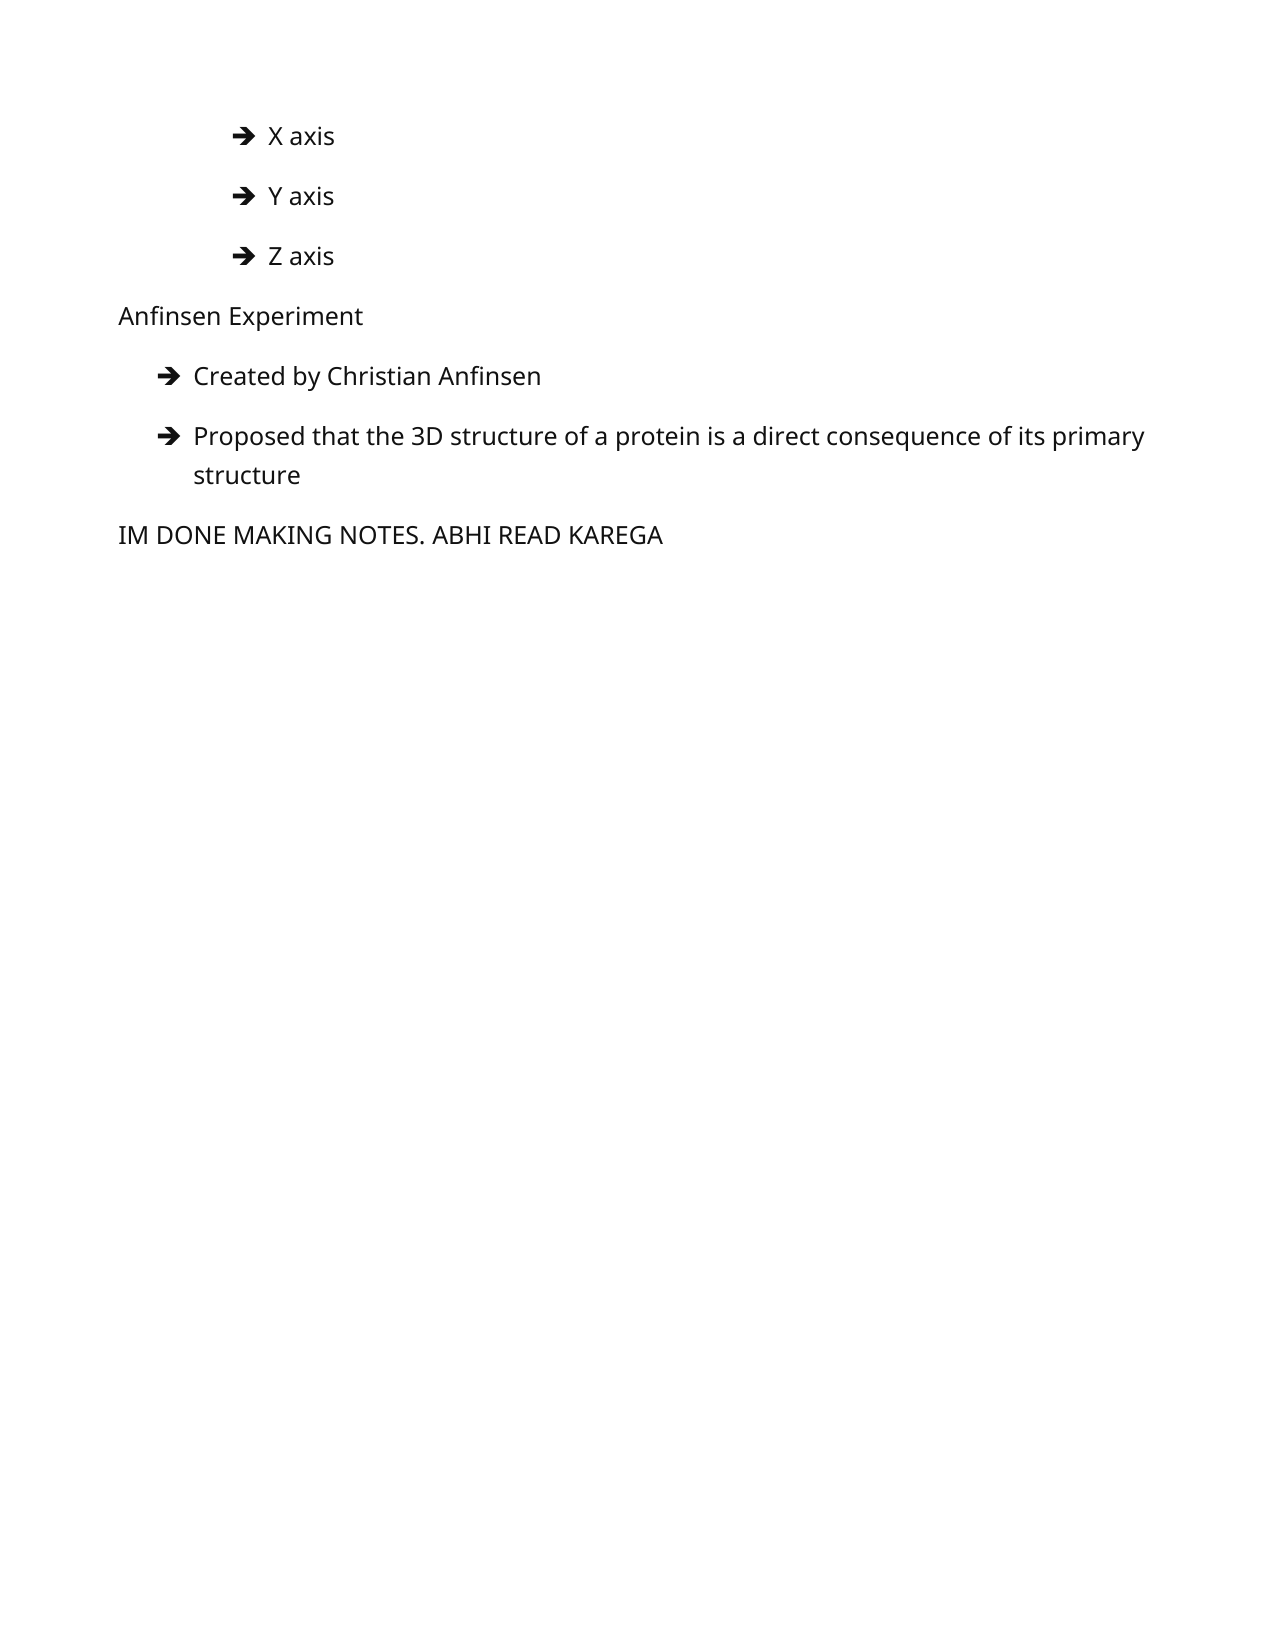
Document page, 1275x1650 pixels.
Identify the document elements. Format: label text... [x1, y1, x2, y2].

text IM DONE MAKING NOTES. ABHI READ KAREGA [118, 517, 1157, 551]
list Y axis [231, 178, 1157, 212]
list Z axis [231, 238, 1157, 272]
text Anfinsen Experiment [118, 298, 1157, 332]
list Proposed that the 3D structure of a protein is a direct consequence of its primary structure [156, 418, 1157, 491]
list Created by Christian Anfinsen [156, 358, 1157, 392]
list X axis [231, 118, 1157, 152]
